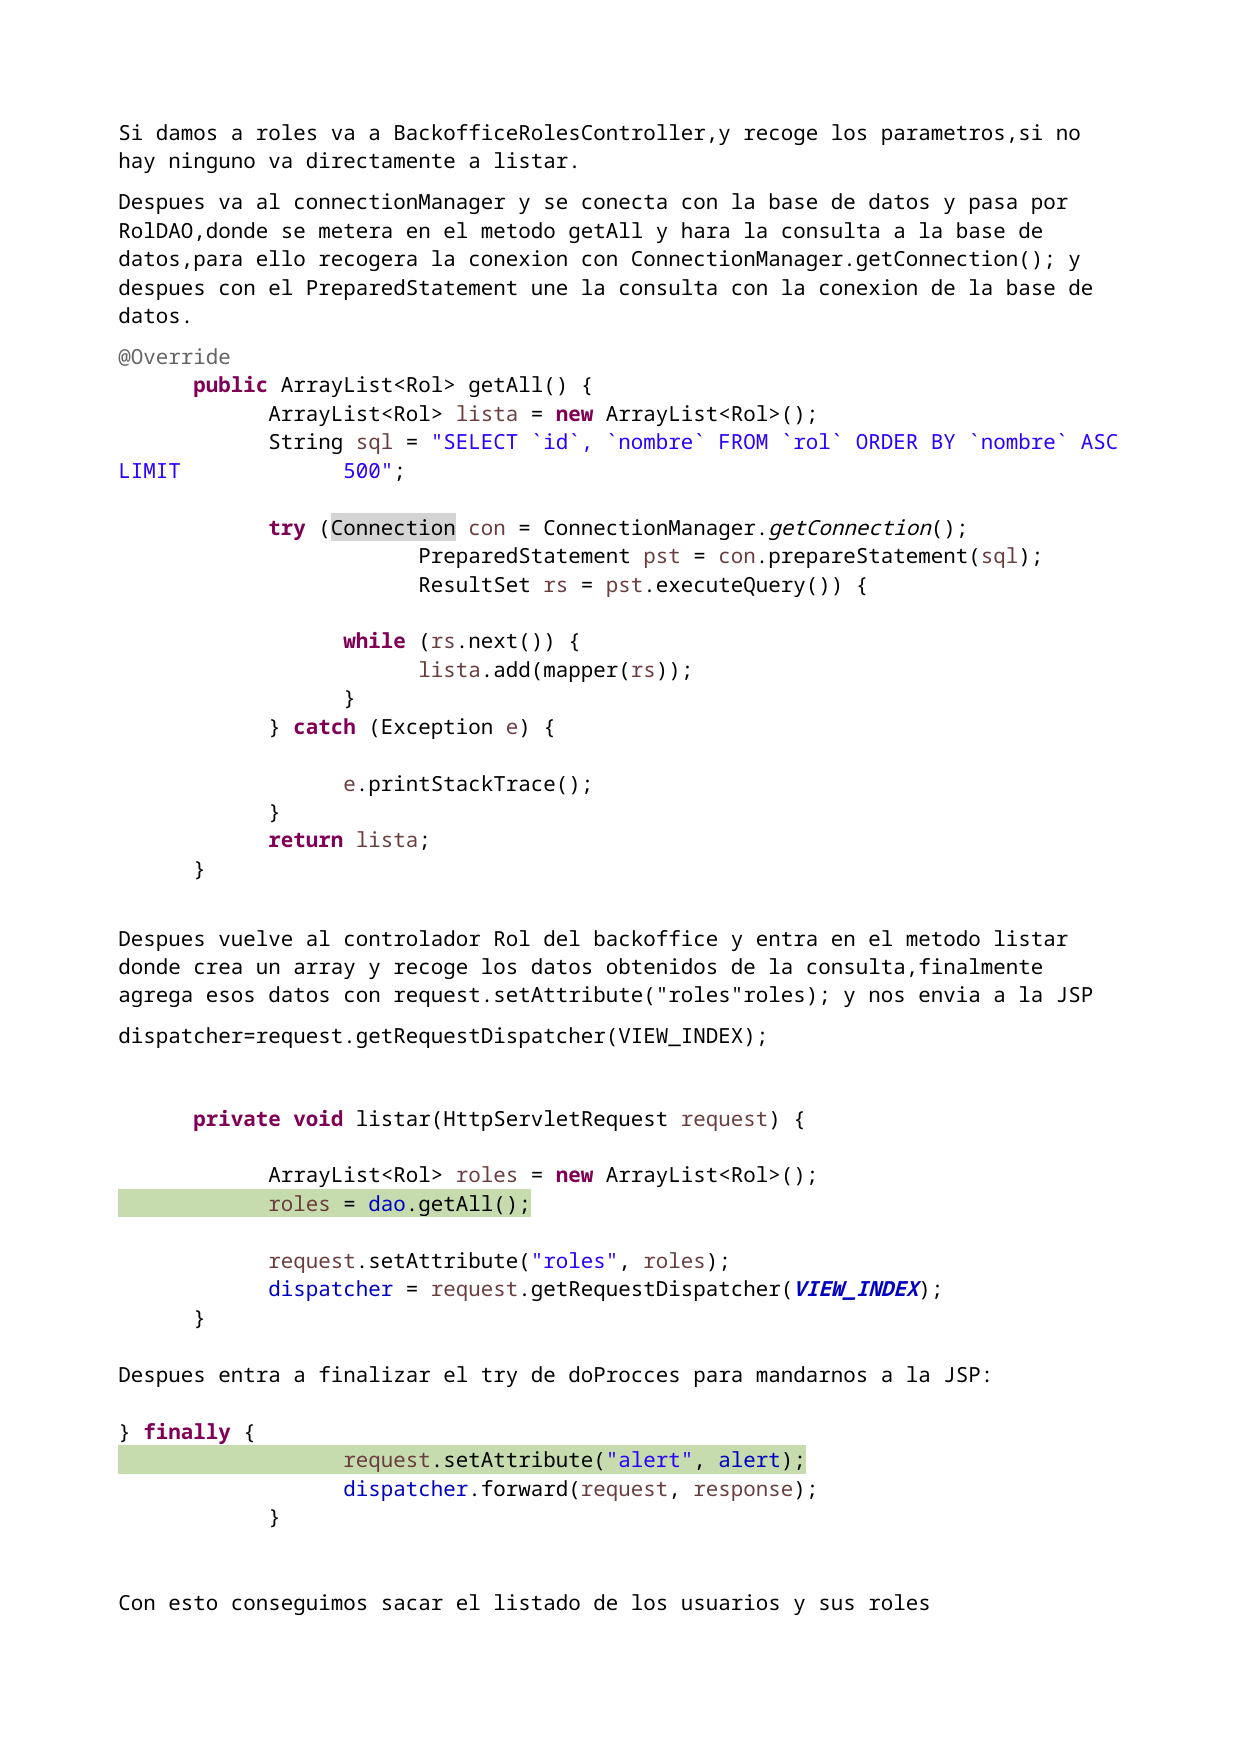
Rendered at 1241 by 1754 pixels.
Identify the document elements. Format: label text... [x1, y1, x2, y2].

text } [118, 797, 1122, 826]
text while (rs.next()) { [118, 627, 1122, 655]
text try (Connection con = ConnectionManager.getConnection(); [118, 513, 1122, 541]
text public ArrayList<Rol> getAll() { [118, 371, 1122, 399]
text request.setAttribute("alert", alert); [118, 1445, 1122, 1474]
text } catch (Exception e) { [118, 712, 1122, 740]
text @Override [118, 342, 1122, 371]
text Despues vuelve al controlador Rol del backoffice y entra en el metodo listar donde crea un array y recoge los datos obtenidos de la consulta,finalmente agrega esos datos con request.setAttribute("roles"roles); y nos envia a la JSP [118, 924, 1122, 1009]
text Despues entra a finalizar el try de doProcces para mandarnos a la JSP: [118, 1360, 1122, 1388]
text Despues va al connectionManager y se conecta con la base de datos y pasa por RolDAO,donde se metera en el metodo getAll y hara la consulta a la base de datos,para ello recogera la conexion con ConnectionManager.getConnection(); y despues con el PreparedStatement une la consulta con la conexion de la base de datos. [118, 187, 1122, 330]
text roles = dao.getAll(); [118, 1189, 1122, 1217]
text dispatcher=request.getRequestDispatcher(VIEW_INDEX); [118, 1022, 1122, 1050]
text } [118, 854, 1122, 882]
text Si damos a roles va a BackofficeRolesController,y recoge los parametros,si no hay ninguno va directamente a listar. [118, 118, 1122, 175]
text Con esto conseguimos sacar el listado de los usuarios y sus roles [118, 1588, 1122, 1617]
text dispatcher.forward(request, response); [118, 1474, 1122, 1502]
text } [118, 683, 1122, 712]
text } finally { [118, 1417, 1122, 1445]
text e.printStackTrace(); [118, 769, 1122, 797]
text } [118, 1502, 1122, 1531]
text PreparedStatement pst = con.prepareStatement(sql); [118, 541, 1122, 570]
text request.setAttribute("roles", roles); [118, 1246, 1122, 1274]
text ResultSet rs = pst.executeQuery()) { [118, 570, 1122, 598]
text ArrayList<Rol> lista = new ArrayList<Rol>(); [118, 399, 1122, 427]
text dispatcher = request.getRequestDispatcher(VIEW_INDEX); [118, 1274, 1122, 1303]
text lista.add(mapper(rs)); [118, 655, 1122, 683]
text String sql = "SELECT `id`, `nombre` FROM `rol` ORDER BY `nombre` ASC LIMIT 500"; [118, 427, 1122, 484]
text } [118, 1303, 1122, 1331]
text private void listar(HttpServletRequest request) { [118, 1104, 1122, 1132]
text return lista; [118, 826, 1122, 854]
text ArrayList<Rol> roles = new ArrayList<Rol>(); [118, 1161, 1122, 1189]
